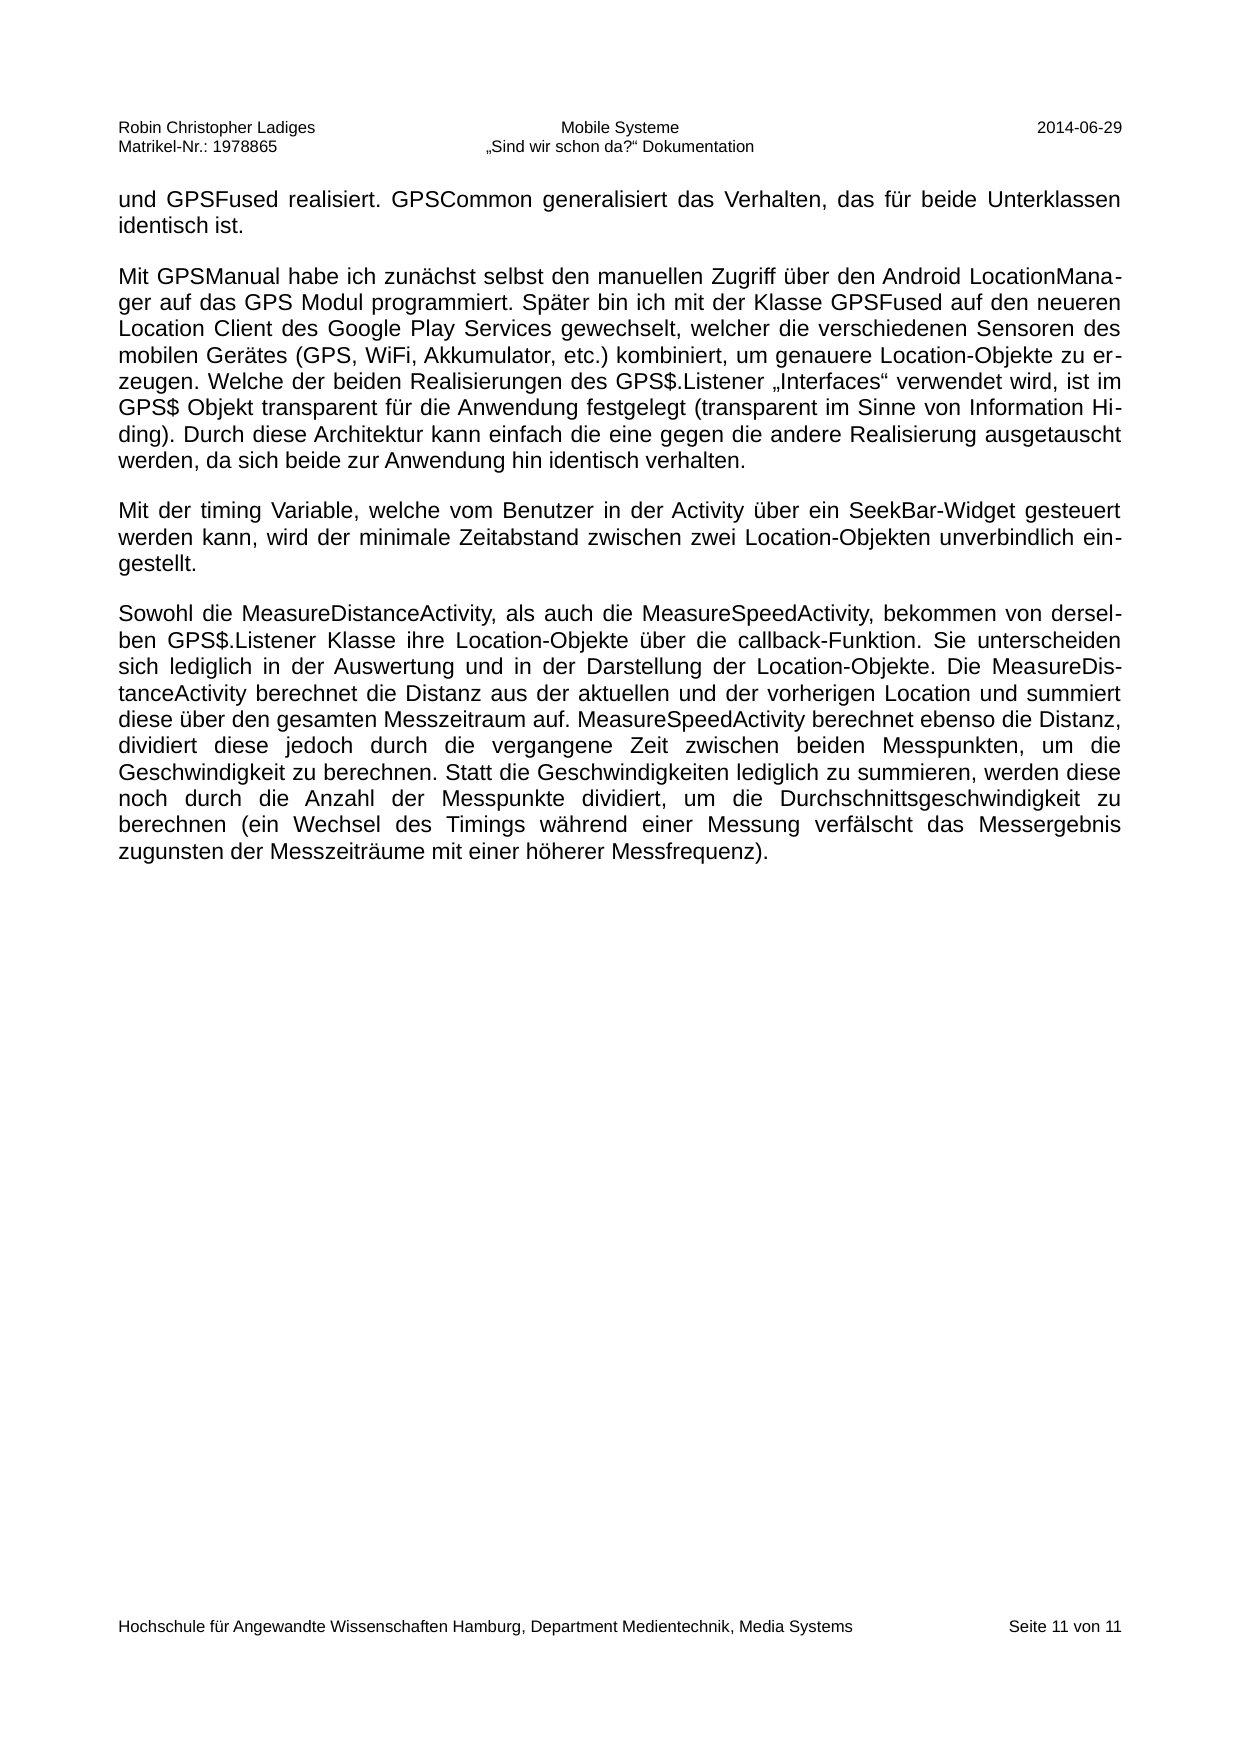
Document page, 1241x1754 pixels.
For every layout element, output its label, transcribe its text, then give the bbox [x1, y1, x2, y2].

text und GPSFused realisiert. GPSCommon generalisiert das Verhalten, das für beide Unterklassen identisch ist. [118, 186, 1122, 239]
text Sowohl die MeasureDistanceActivity, als auch die MeasureSpeedActivity, bekommen von dersel­ben GPS$.Listener Klasse ihre Location-Objekte über die callback-Funktion. Sie unterscheiden sich lediglich in der Auswertung und in der Darstellung der Location-Objekte. Die Mea­sure­Dis­tance­Activity berechnet die Distanz aus der aktuellen und der vorherigen Location und summiert diese über den gesamten Messzeitraum auf. MeasureSpeedActivity berechnet ebenso die Distanz, divi­diert diese jedoch durch die vergangene Zeit zwischen beiden Messpunkten, um die Geschwindig­keit zu berechnen. Statt die Geschwindigkeiten lediglich zu summieren, werden diese noch durch die Anzahl der Messpunkte dividiert, um die Durchschnittsgeschwindigkeit zu berechnen (ein Wechsel des Timings während einer Messung verfälscht das Messergebnis zugunsten der Mess­zeiträume mit einer höherer Messfrequenz). [118, 600, 1122, 864]
text Mit der timing Variable, welche vom Benutzer in der Activity über ein SeekBar-Widget gesteuert werden kann, wird der minimale Zeitabstand zwischen zwei Location-Objekten unverbindlich ein­gestellt. [118, 497, 1122, 576]
text Mit GPSManual habe ich zunächst selbst den manuellen Zugriff über den Android LocationMana­ger auf das GPS Modul programmiert. Später bin ich mit der Klasse GPSFused auf den neueren Location Client des Google Play Services gewechselt, welcher die verschiedenen Sensoren des mobilen Gerätes (GPS, WiFi, Akkumulator, etc.) kombiniert, um genauere Location-Objekte zu er­zeugen. Welche der beiden Realisierungen des GPS$.Listener „Interfaces“ verwendet wird, ist im GPS$ Objekt transparent für die Anwendung festgelegt (transparent im Sinne von Information Hi­ding). Durch diese Architektur kann einfach die eine gegen die andere Realisierung ausgetauscht werden, da sich beide zur Anwendung hin identisch verhalten. [118, 263, 1122, 473]
